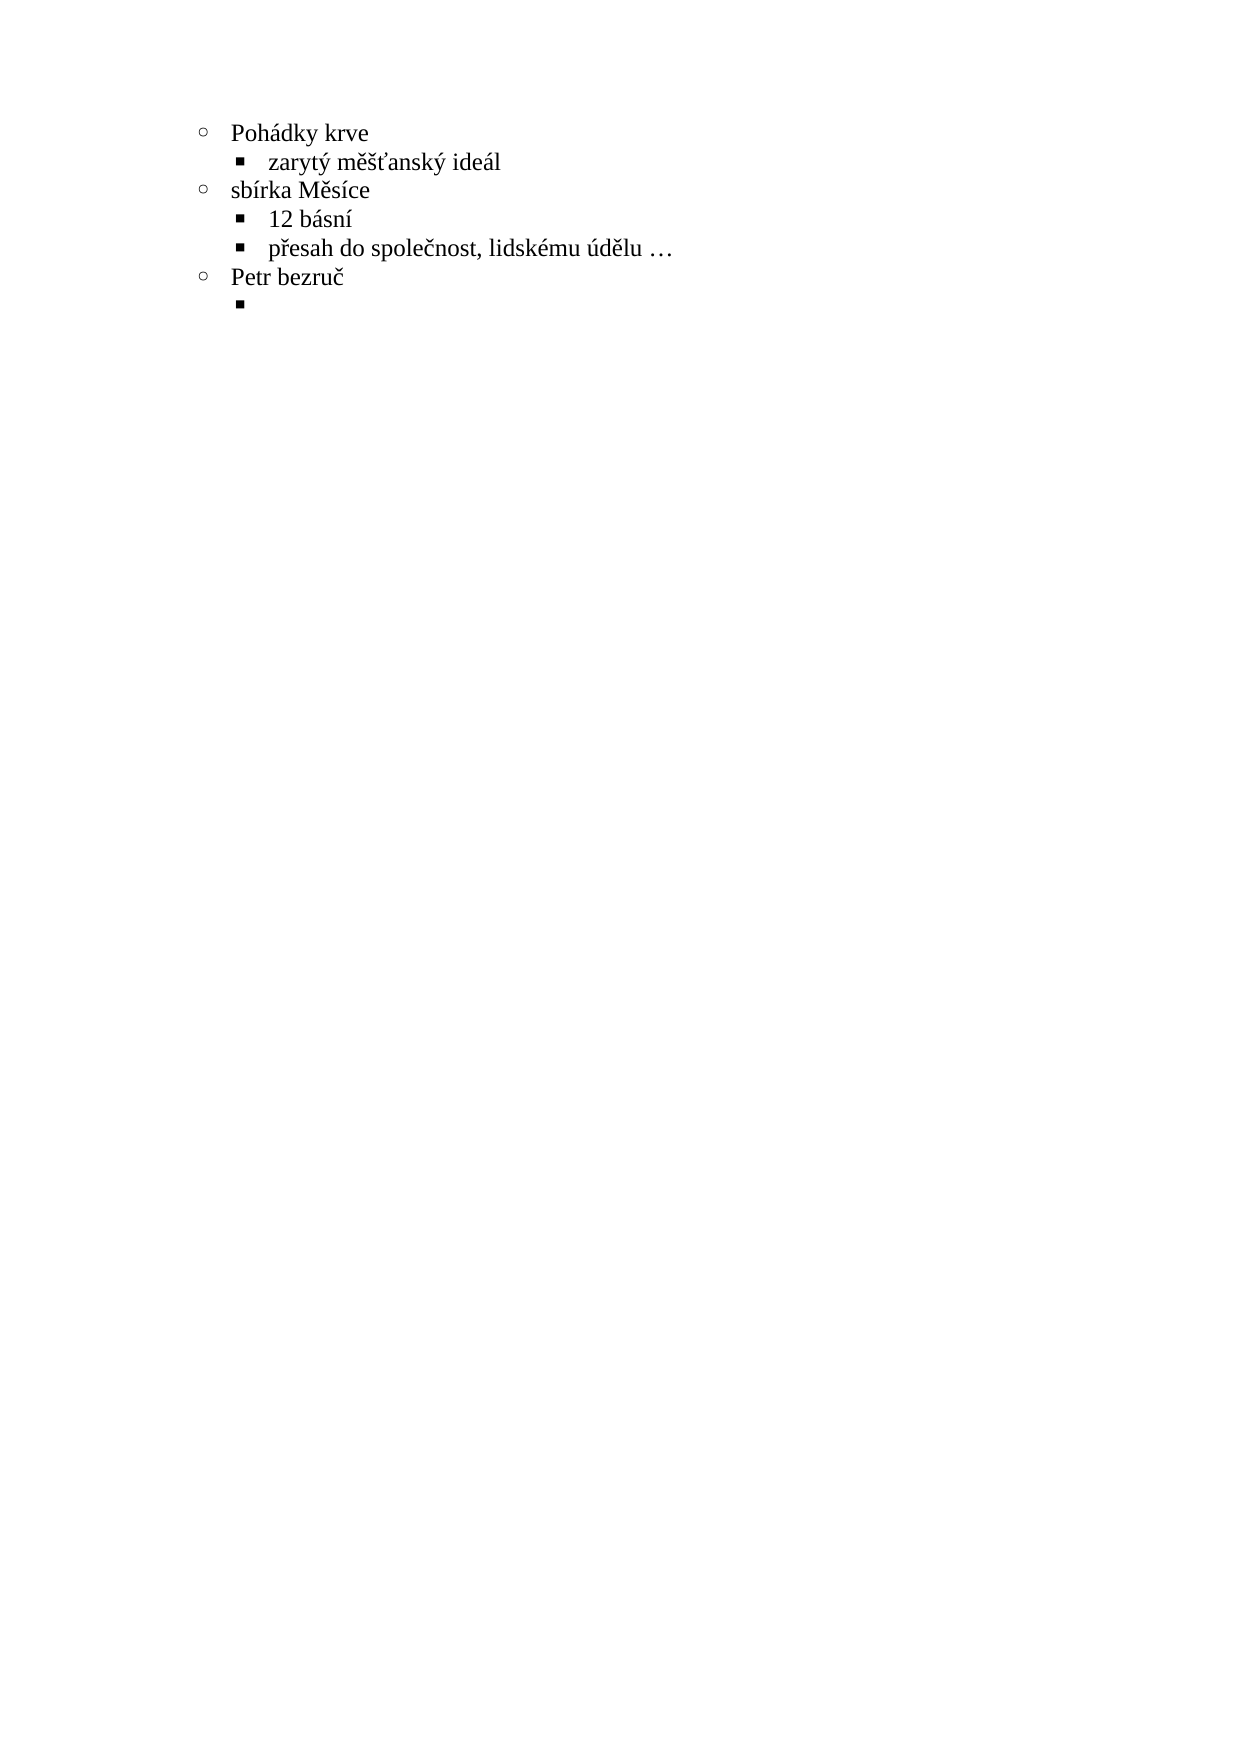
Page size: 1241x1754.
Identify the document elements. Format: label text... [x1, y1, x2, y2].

list přesah do společnost, lidskému údělu … [231, 233, 1122, 262]
list Petr bezruč [193, 262, 1122, 291]
list sbírka Měsíce [193, 176, 1122, 204]
list zarytý měšťanský ideál [231, 147, 1122, 176]
list 12 básní [231, 204, 1122, 233]
list Pohádky krve [193, 118, 1122, 147]
